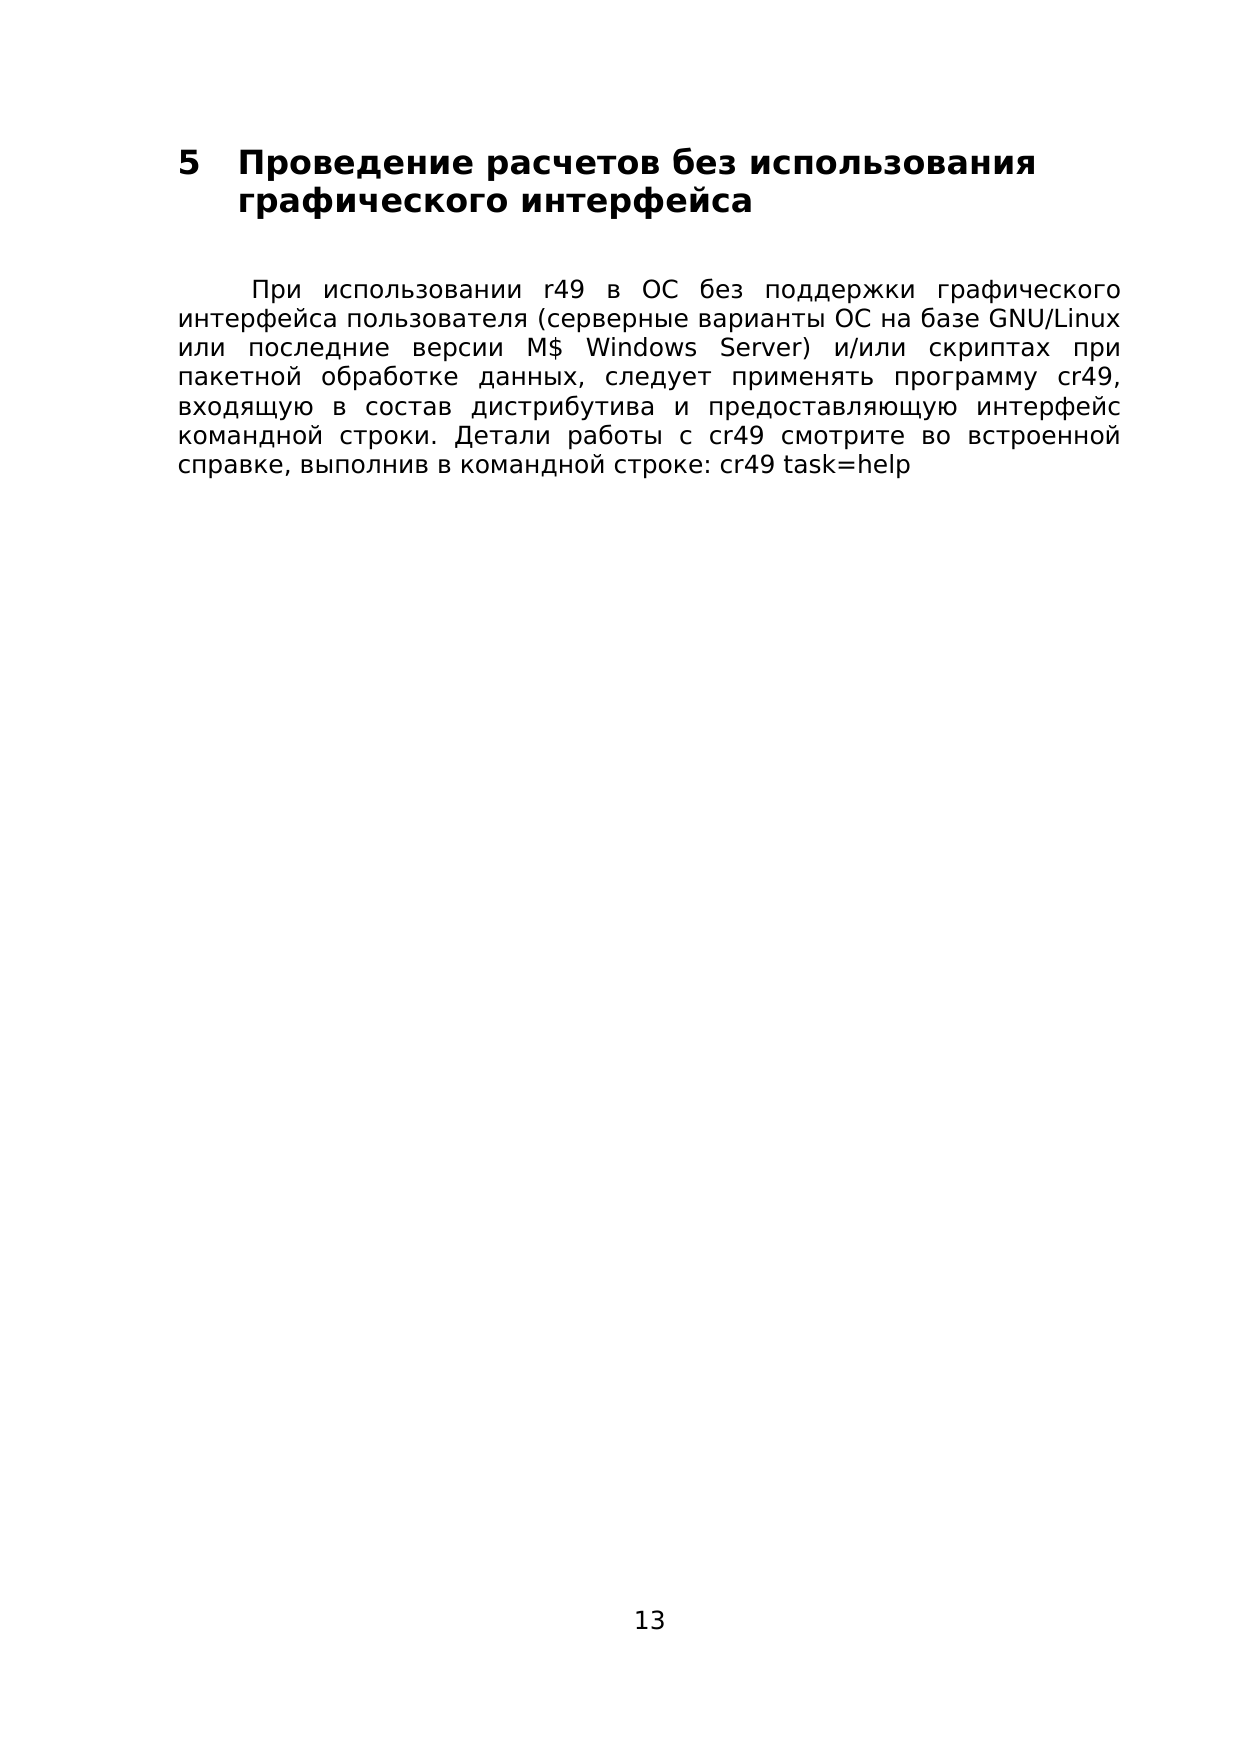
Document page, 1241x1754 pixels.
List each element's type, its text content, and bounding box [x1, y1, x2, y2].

subtitle Проведение расчетов без использования графического интерфейса [177, 143, 1122, 221]
text При использовании r49 в ОС без поддержки графического интерфейса пользователя (серверные варианты ОС на базе GNU/Linux или последние версии M$ Windows Server) и/или скриптах при пакетной обработке данных, следует применять программу cr49, входящую в состав дистрибутива и предоставляющую интерфейс командной строки. Детали работы с сr49 смотрите во встроенной справке, выполнив в командной строке: сr49 task=help [177, 275, 1122, 479]
